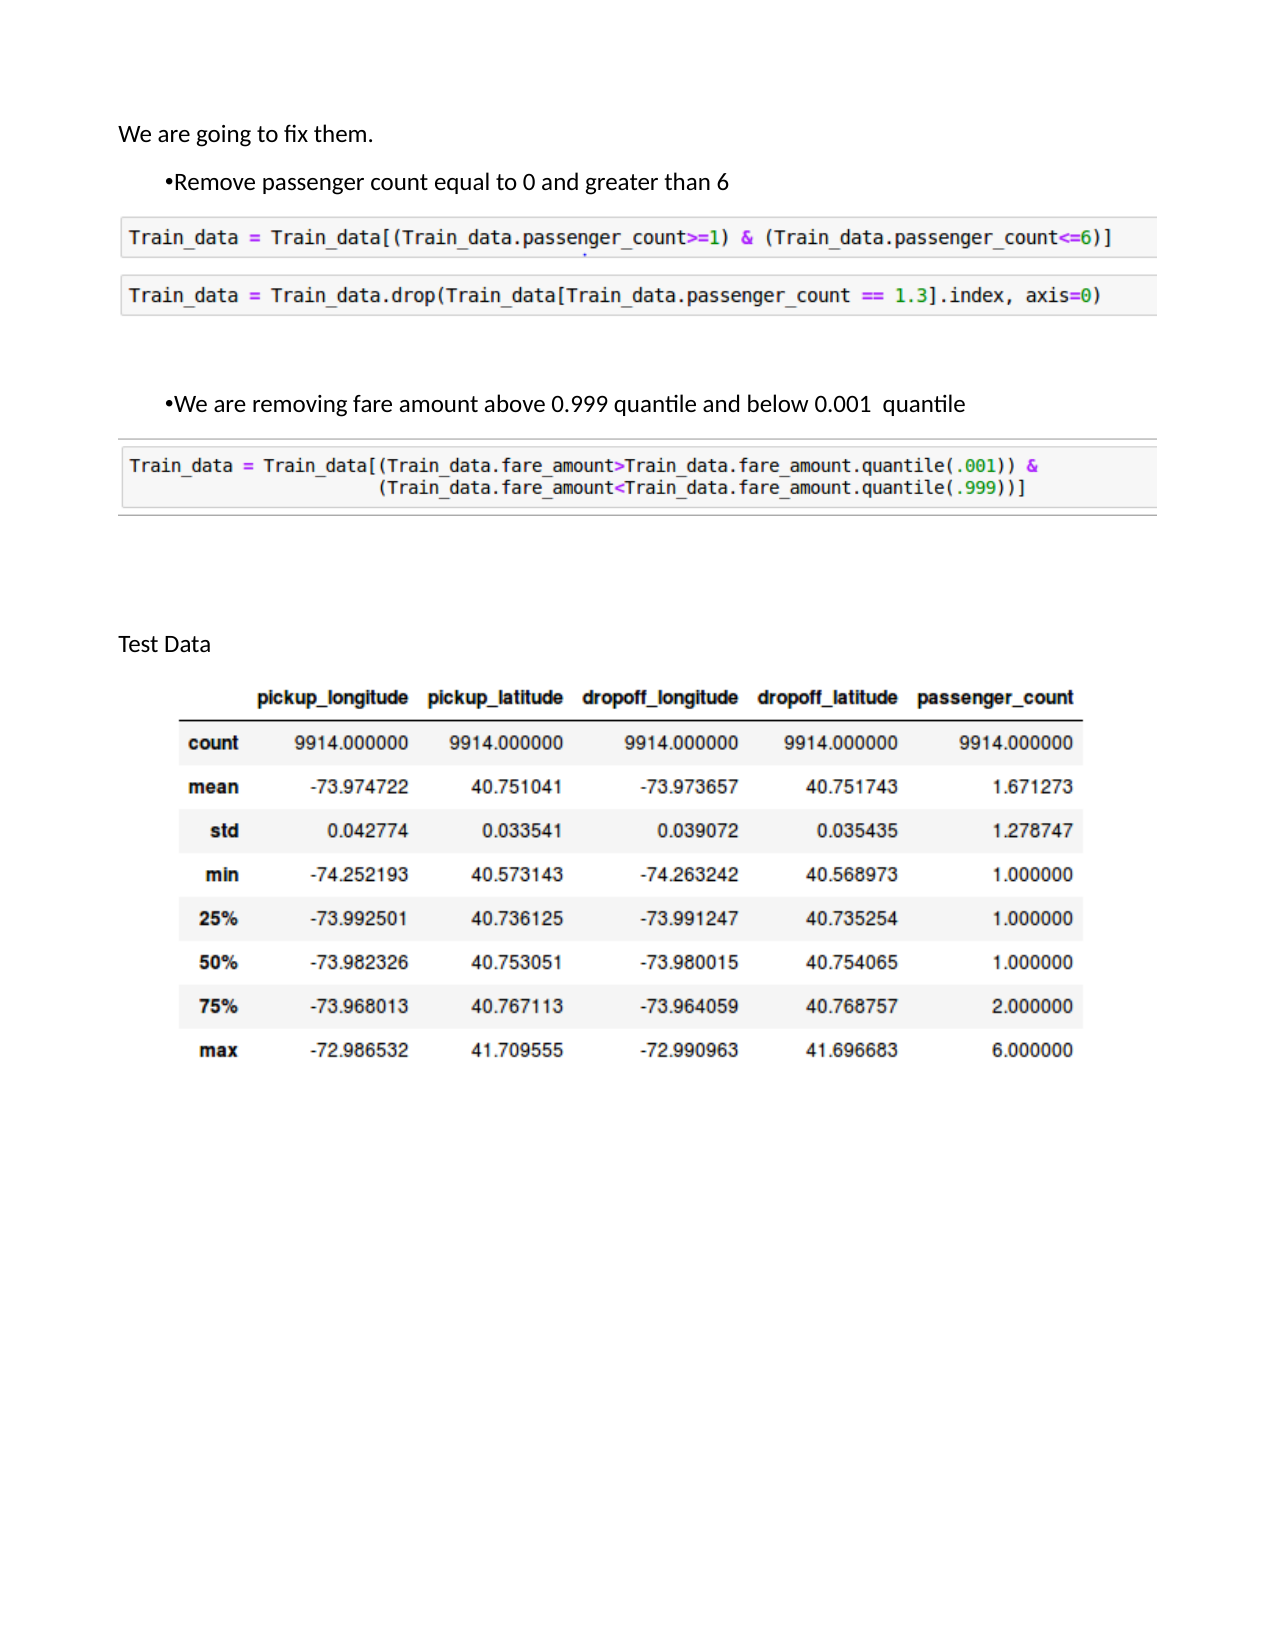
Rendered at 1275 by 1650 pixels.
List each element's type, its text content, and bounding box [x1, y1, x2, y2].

picture [118, 214, 1157, 323]
text Test Data [118, 628, 1157, 658]
picture [173, 674, 1102, 1087]
list We are removing fare amount above 0.999 quantile and below 0.001 quantile [165, 388, 1157, 418]
picture [118, 436, 1157, 516]
text We are going to fix them. [118, 118, 1157, 149]
list Remove passenger count equal to 0 and greater than 6 [165, 166, 1157, 197]
